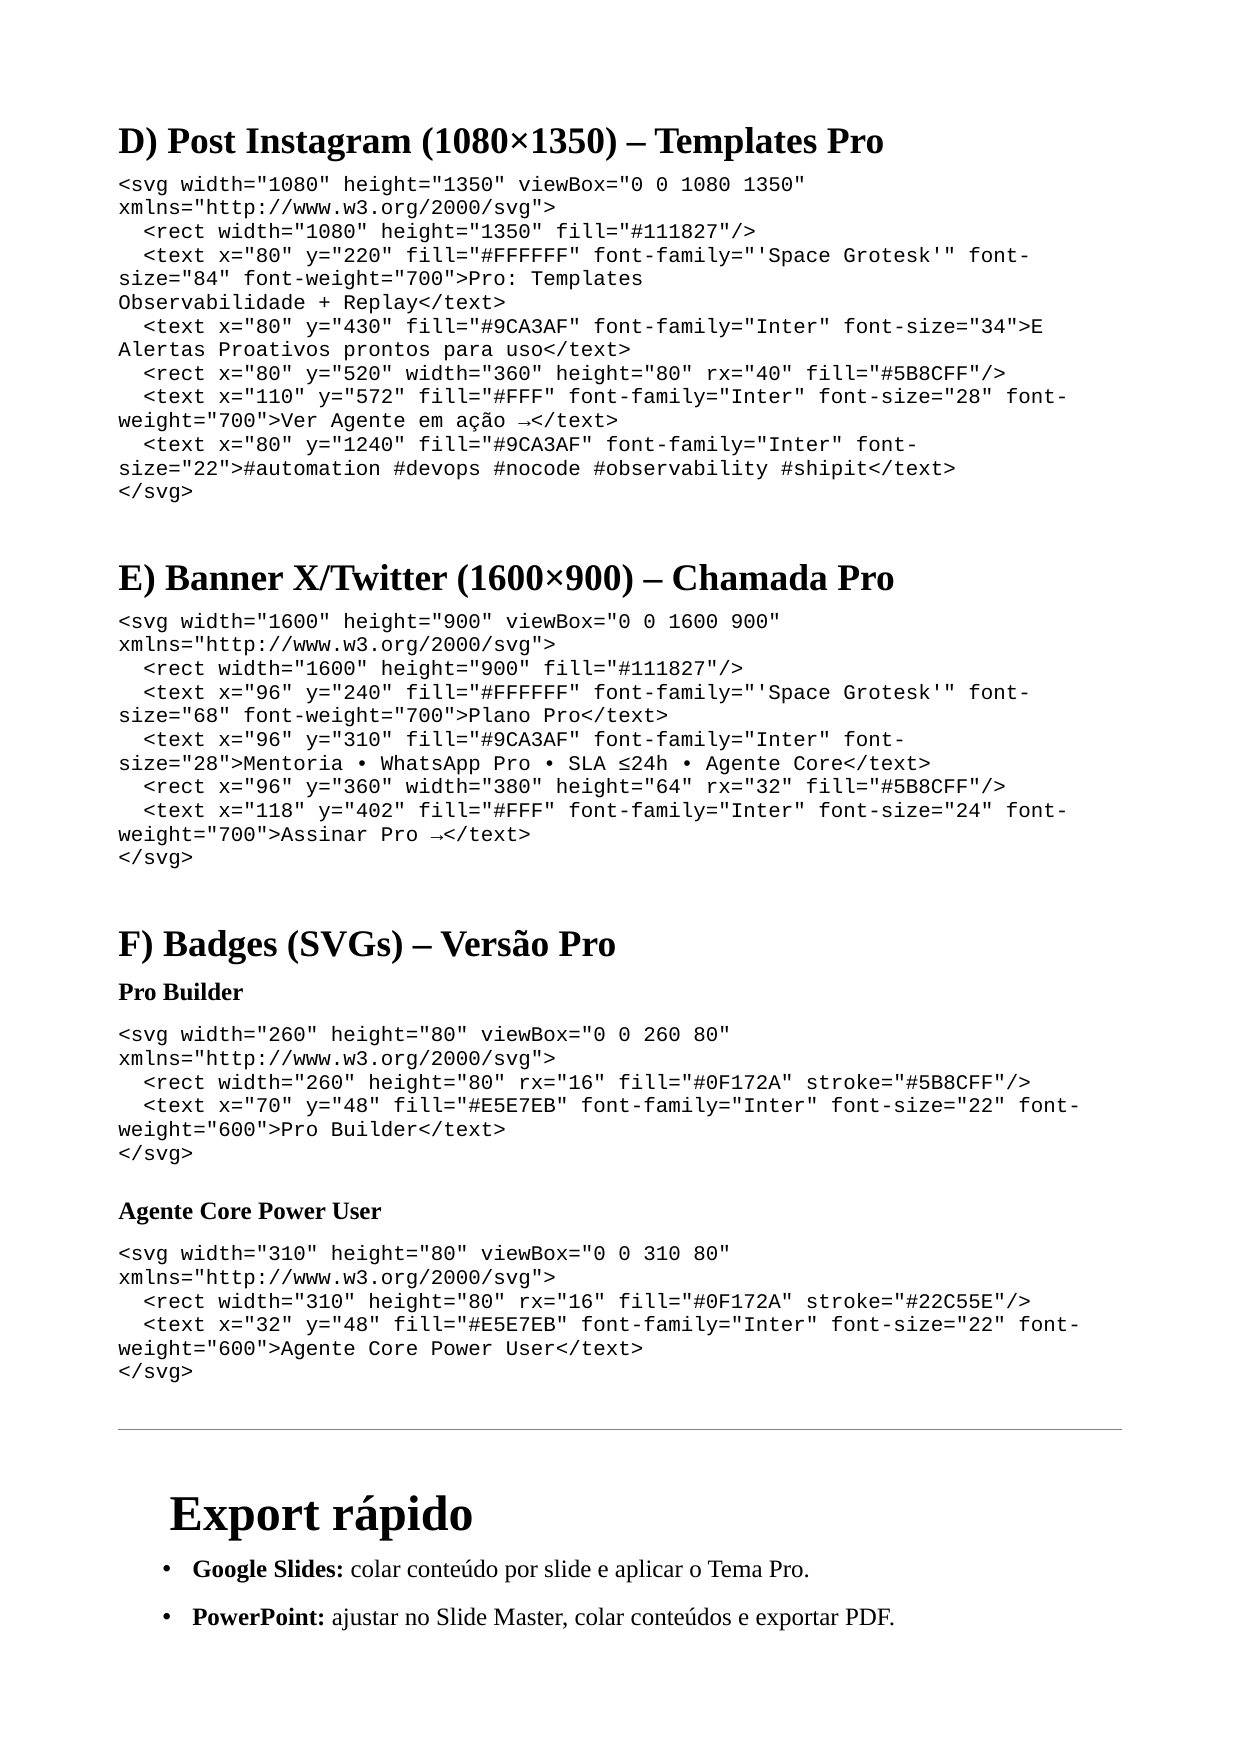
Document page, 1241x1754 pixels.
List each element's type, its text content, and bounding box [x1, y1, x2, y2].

text <rect width="260" height="80" rx="16" fill="#0F172A" stroke="#5B8CFF"/> [118, 1072, 1122, 1095]
text <text x="70" y="48" fill="#E5E7EB" font-family="Inter" font-size="22" font-weight="600">Pro Builder</text> [118, 1095, 1122, 1143]
text <rect width="1600" height="900" fill="#111827"/> [118, 658, 1122, 682]
text <text x="110" y="572" fill="#FFF" font-family="Inter" font-size="28" font-weight="700">Ver Agente em ação →</text> [118, 387, 1122, 434]
text Agente Core Power User [118, 1196, 1122, 1224]
text <rect width="310" height="80" rx="16" fill="#0F172A" stroke="#22C55E"/> [118, 1291, 1122, 1314]
text </svg> [118, 1362, 1122, 1385]
subtitle F) Badges (SVGs) – Versão Pro [118, 921, 1122, 964]
subtitle D) Post Instagram (1080×1350) – Templates Pro [118, 118, 1122, 161]
text <text x="80" y="430" fill="#9CA3AF" font-family="Inter" font-size="34">E Alertas Proativos prontos para uso</text> [118, 316, 1122, 363]
text <text x="118" y="402" fill="#FFF" font-family="Inter" font-size="24" font-weight="700">Assinar Pro →</text> [118, 800, 1122, 847]
text </svg> [118, 847, 1122, 871]
text Observabilidade + Replay</text> [118, 292, 1122, 316]
text <svg width="1600" height="900" viewBox="0 0 1600 900" xmlns="http://www.w3.org/2000/svg"> [118, 611, 1122, 658]
text <text x="96" y="310" fill="#9CA3AF" font-family="Inter" font-size="28">Mentoria • WhatsApp Pro • SLA ≤24h • Agente Core</text> [118, 729, 1122, 776]
text </svg> [118, 481, 1122, 505]
text Pro Builder [118, 977, 1122, 1006]
text <rect x="96" y="360" width="380" height="64" rx="32" fill="#5B8CFF"/> [118, 776, 1122, 800]
text <text x="80" y="220" fill="#FFFFFF" font-family="'Space Grotesk'" font-size="84" font-weight="700">Pro: Templates [118, 245, 1122, 292]
text <text x="96" y="240" fill="#FFFFFF" font-family="'Space Grotesk'" font-size="68" font-weight="700">Plano Pro</text> [118, 682, 1122, 729]
text <text x="80" y="1240" fill="#9CA3AF" font-family="Inter" font-size="22">#automation #devops #nocode #observability #shipit</text> [118, 434, 1122, 481]
text <svg width="1080" height="1350" viewBox="0 0 1080 1350" xmlns="http://www.w3.org/2000/svg"> [118, 174, 1122, 221]
text <rect width="1080" height="1350" fill="#111827"/> [118, 221, 1122, 245]
text <text x="32" y="48" fill="#E5E7EB" font-family="Inter" font-size="22" font-weight="600">Agente Core Power User</text> [118, 1314, 1122, 1362]
list PowerPoint: ajustar no Slide Master, colar conteúdos e exportar PDF. [162, 1602, 1122, 1630]
text </svg> [118, 1143, 1122, 1166]
text <rect x="80" y="520" width="360" height="80" rx="40" fill="#5B8CFF"/> [118, 363, 1122, 387]
list Google Slides: colar conteúdo por slide e aplicar o Tema Pro. [162, 1554, 1122, 1583]
subtitle 🧩 Export rápido [118, 1484, 1122, 1541]
subtitle E) Banner X/Twitter (1600×900) – Chamada Pro [118, 555, 1122, 598]
text <svg width="260" height="80" viewBox="0 0 260 80" xmlns="http://www.w3.org/2000/svg"> [118, 1024, 1122, 1072]
text <svg width="310" height="80" viewBox="0 0 310 80" xmlns="http://www.w3.org/2000/svg"> [118, 1243, 1122, 1291]
